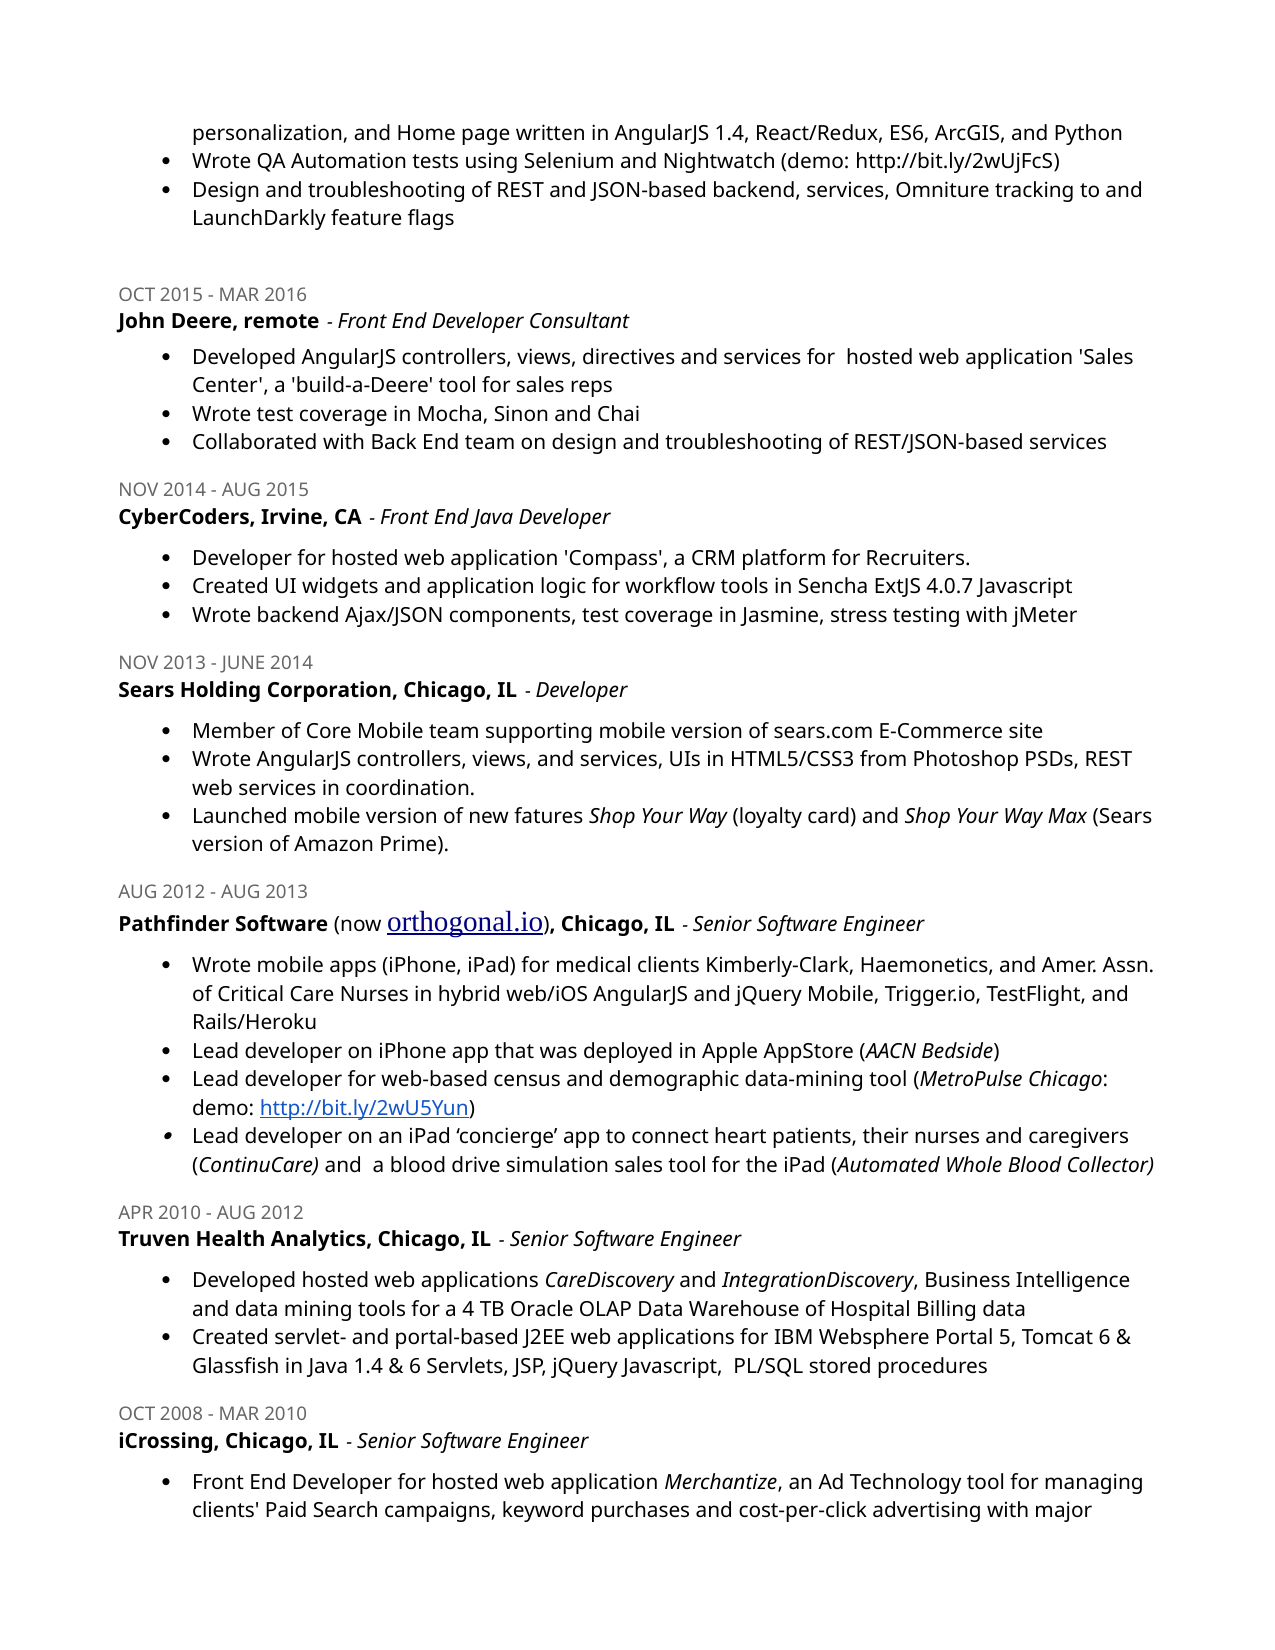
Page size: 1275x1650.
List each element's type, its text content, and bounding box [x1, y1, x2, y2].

list Created servlet- and portal-based J2EE web applications for IBM Websphere Portal 5, Tomcat 6 & Glassfish in Java 1.4 & 6 Servlets, JSP, jQuery Javascript, PL/SQL stored procedures [162, 1322, 1157, 1379]
list Collaborated with Back End team on design and troubleshooting of REST/JSON-based services [162, 427, 1157, 456]
subtitle John Deere, remote - Front End Developer Consultant [118, 307, 1157, 335]
subtitle OCT 2015 - MAR 2016 [118, 281, 1157, 307]
list Lead developer on an iPad ‘concierge’ app to connect heart patients, their nurses and caregivers (ContinuCare) and a blood drive simulation sales tool for the iPad (Automated Whole Blood Collector) [162, 1121, 1157, 1178]
subtitle AUG 2012 - AUG 2013 [118, 879, 1157, 904]
list personalization, and Home page written in AngularJS 1.4, React/Redux, ES6, ArcGIS, and Python [162, 118, 1157, 147]
list Wrote mobile apps (iPhone, iPad) for medical clients Kimberly-Clark, Haemonetics, and Amer. Assn. of Critical Care Nurses in hybrid web/iOS AngularJS and jQuery Mobile, Trigger.io, TestFlight, and Rails/Heroku [162, 951, 1157, 1036]
list Launched mobile version of new fatures Shop Your Way (loyalty card) and Shop Your Way Max (Sears version of Amazon Prime). [162, 801, 1157, 858]
list Lead developer for web-based census and demographic data-mining tool (MetroPulse Chicago: demo: http://bit.ly/2wU5Yun) [162, 1064, 1157, 1121]
list Created UI widgets and application logic for workflow tools in Sencha ExtJS 4.0.7 Javascript [162, 571, 1157, 600]
list Developer for hosted web application 'Compass', a CRM platform for Recruiters. [162, 543, 1157, 571]
list Wrote AngularJS controllers, views, and services, UIs in HTML5/CSS3 from Photoshop PSDs, REST web services in coordination. [162, 744, 1157, 801]
subtitle Truven Health Analytics, Chicago, IL - Senior Software Engineer [118, 1224, 1157, 1253]
list Wrote backend Ajax/JSON components, test coverage in Jasmine, stress testing with jMeter [162, 600, 1157, 628]
subtitle Pathfinder Software (now orthogonal.io), Chicago, IL - Senior Software Engineer [118, 904, 1157, 938]
subtitle NOV 2013 - JUNE 2014 [118, 649, 1157, 675]
list Lead developer on iPhone app that was deployed in Apple AppStore (AACN Bedside) [162, 1036, 1157, 1064]
subtitle OCT 2008 - MAR 2010 [118, 1400, 1157, 1426]
subtitle APR 2010 - AUG 2012 [118, 1199, 1157, 1224]
subtitle iCrossing, Chicago, IL - Senior Software Engineer [118, 1426, 1157, 1454]
list Wrote test coverage in Mocha, Sinon and Chai [162, 399, 1157, 427]
list Front End Developer for hosted web application Merchantize, an Ad Technology tool for managing clients' Paid Search campaigns, keyword purchases and cost-per-click advertising with major [162, 1467, 1157, 1524]
list Developed hosted web applications CareDiscovery and IntegrationDiscovery, Business Intelligence and data mining tools for a 4 TB Oracle OLAP Data Warehouse of Hospital Billing data [162, 1266, 1157, 1322]
list Design and troubleshooting of REST and JSON-based backend, services, Omniture tracking to and LaunchDarkly feature flags [162, 175, 1157, 232]
subtitle Sears Holding Corporation, Chicago, IL - Developer [118, 675, 1157, 703]
subtitle NOV 2014 - AUG 2015 [118, 476, 1157, 502]
list Member of Core Mobile team supporting mobile version of sears.com E-Commerce site [162, 716, 1157, 744]
subtitle CyberCoders, Irvine, CA - Front End Java Developer [118, 502, 1157, 530]
list Wrote QA Automation tests using Selenium and Nightwatch (demo: http://bit.ly/2wUjFcS) [162, 147, 1157, 175]
list Developed AngularJS controllers, views, directives and services for hosted web application 'Sales Center', a 'build-a-Deere' tool for sales reps [162, 342, 1157, 399]
